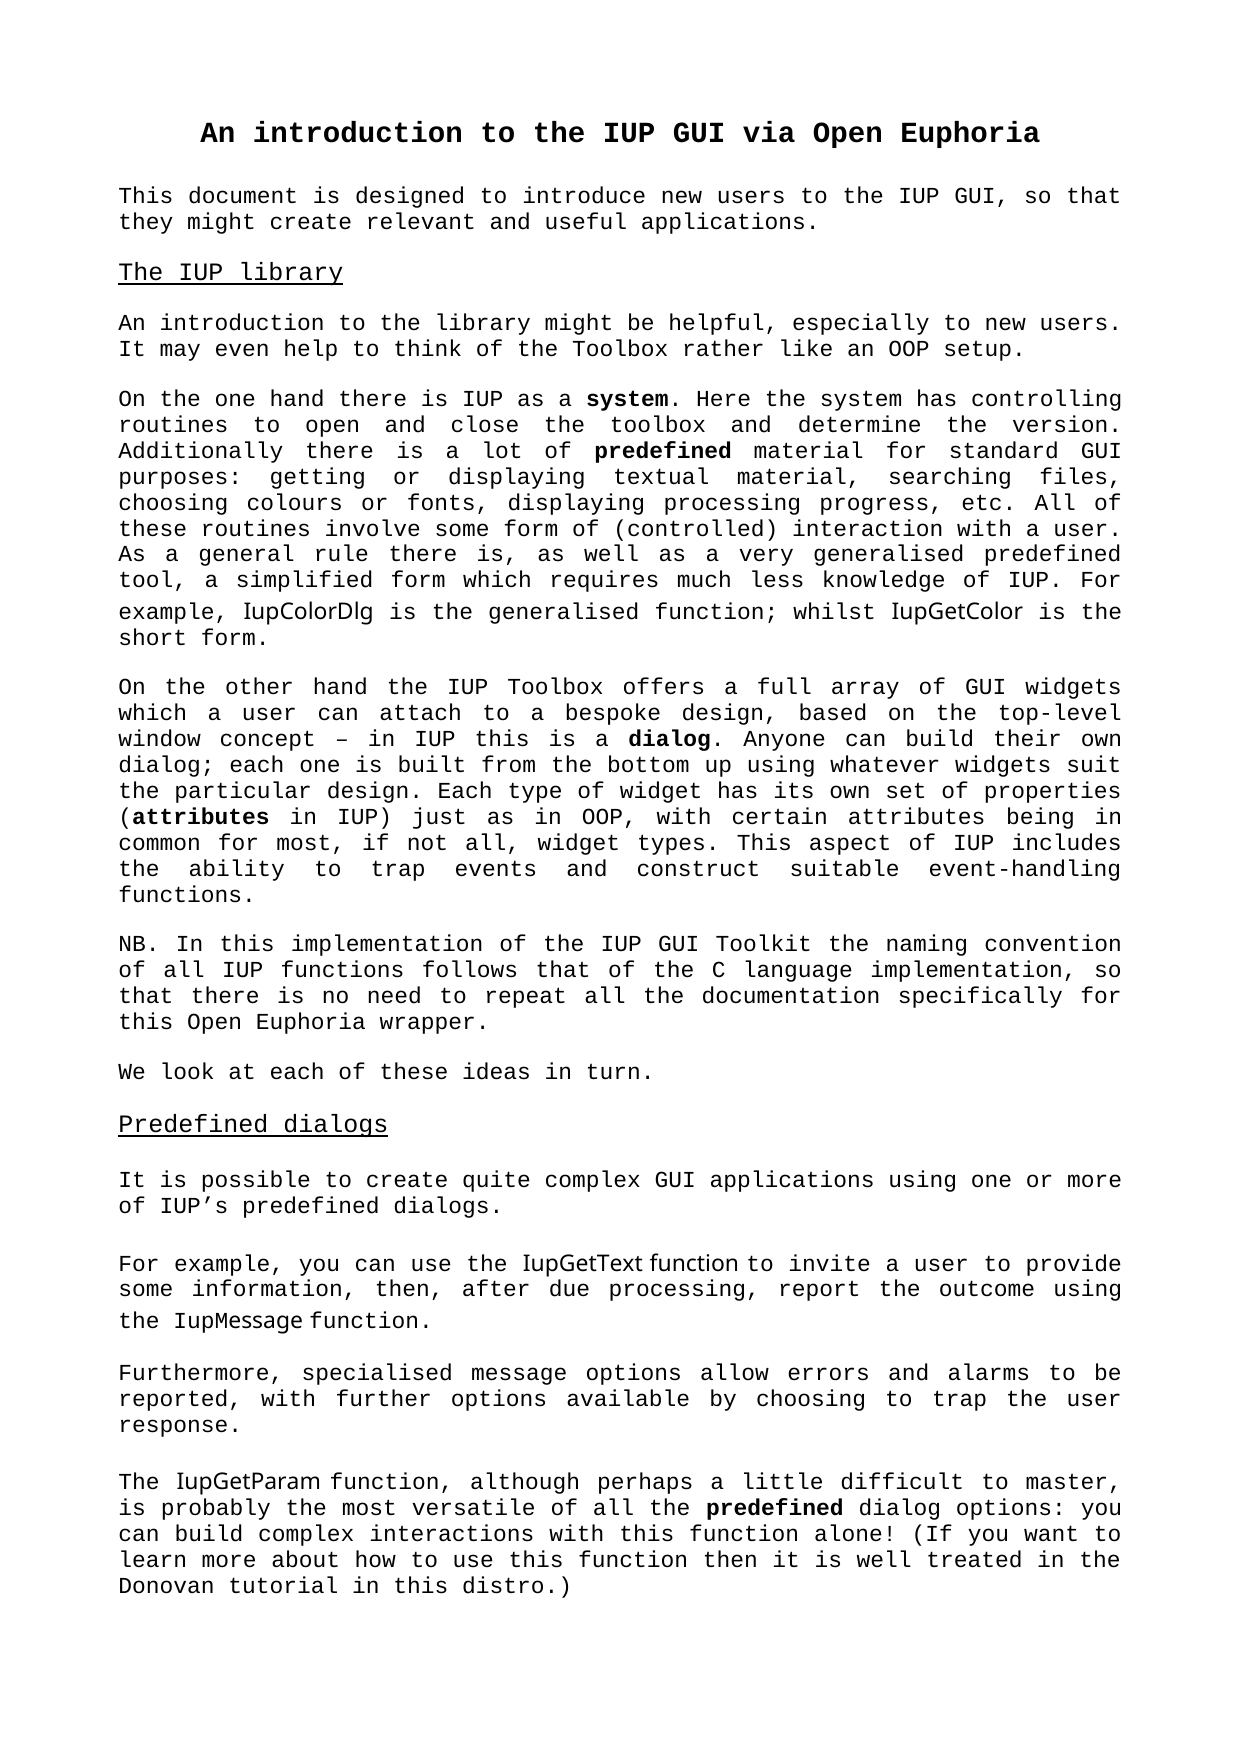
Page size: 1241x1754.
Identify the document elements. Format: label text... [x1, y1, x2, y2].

text An introduction to the IUP GUI via Open Euphoria [118, 118, 1122, 151]
text On the one hand there is IUP as a system. Here the system has controlling routines to open and close the toolbox and determine the version. Additionally there is a lot of predefined material for standard GUI purposes: getting or displaying textual material, searching files, choosing colours or fonts, displaying processing progress, etc. All of these routines involve some form of (controlled) interaction with a user. As a general rule there is, as well as a very generalised predefined tool, a simplified form which requires much less knowledge of IUP. For example, IupColorDlg is the generalised function; whilst IupGetColor is the short form. [118, 387, 1122, 652]
text NB. In this implementation of the IUP GUI Toolkit the naming convention of all IUP functions follows that of the C language implementation, so that there is no need to repeat all the documentation specifically for this Open Euphoria wrapper. [118, 933, 1122, 1036]
text We look at each of these ideas in turn. [118, 1060, 1122, 1086]
text An introduction to the library might be helpful, especially to new users. It may even help to think of the Toolbox rather like an OOP setup. [118, 312, 1122, 363]
text The IupGetParam function, although perhaps a little difficult to master, is probably the most versatile of all the predefined dialog options: you can build complex interactions with this function alone! (If you want to learn more about how to use this function then it is well treated in the Donovan tutorial in this distro.) [118, 1465, 1122, 1600]
text This document is designed to introduce new users to the IUP GUI, so that they might create relevant and useful applications. [118, 184, 1122, 236]
text On the other hand the IUP Toolbox offers a full array of GUI widgets which a user can attach to a bespoke design, based on the top-level window concept – in IUP this is a dialog. Anyone can build their own dialog; each one is built from the bottom up using whatever widgets suit the particular design. Each type of widget has its own set of properties (attributes in IUP) just as in OOP, with certain attributes being in common for most, if not all, widget types. This aspect of IUP includes the ability to trap events and construct suitable event-handling functions. [118, 676, 1122, 909]
text For example, you can use the IupGetText function to invite a user to provide some information, then, after due processing, report the outcome using the IupMessage function. [118, 1246, 1122, 1335]
text Furthermore, specialised message options allow errors and alarms to be reported, with further options available by choosing to trap the user response. [118, 1361, 1122, 1439]
text It is possible to create quite complex GUI applications using one or more of IUP’s predefined dialogs. [118, 1169, 1122, 1221]
text The IUP library [118, 260, 1122, 288]
text Predefined dialogs [118, 1112, 1122, 1140]
